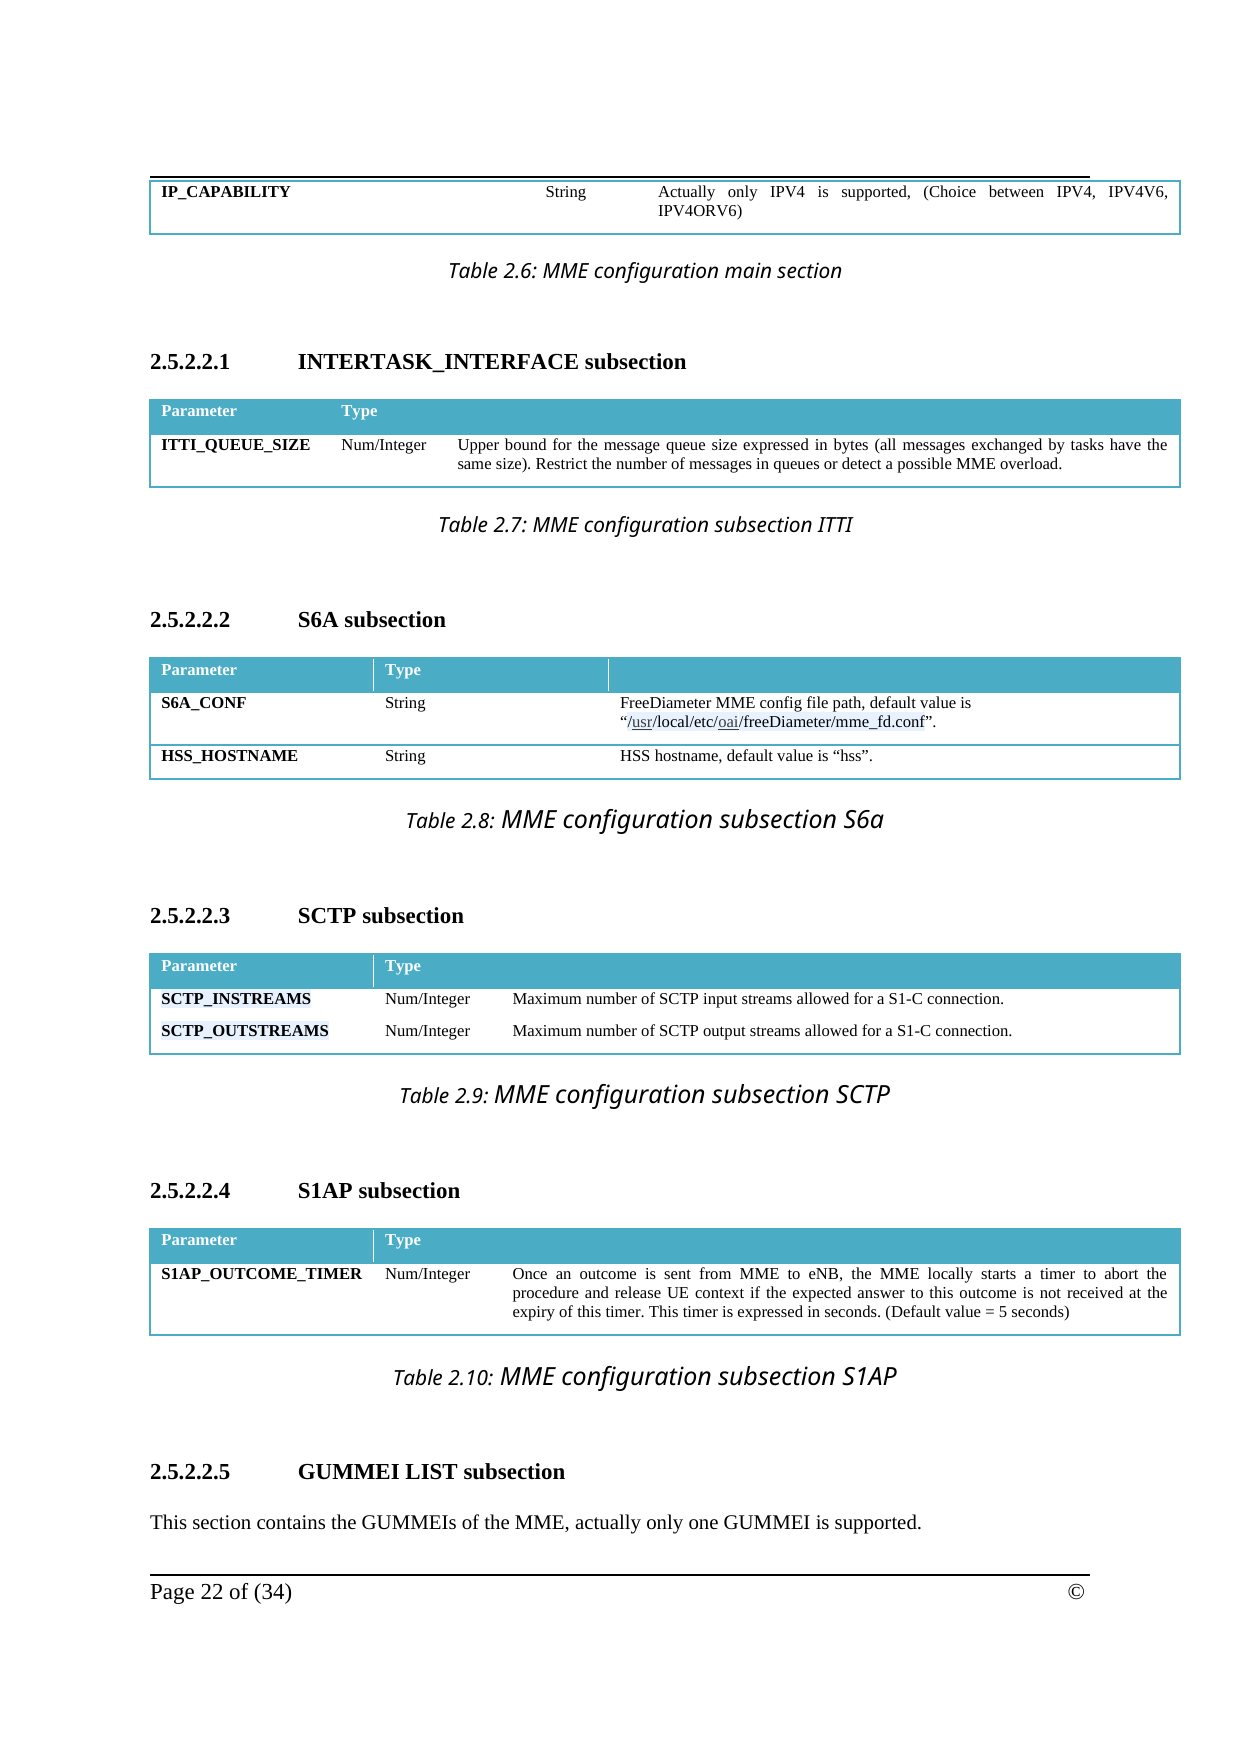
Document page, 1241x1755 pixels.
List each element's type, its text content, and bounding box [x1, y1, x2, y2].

table_header Type [374, 1230, 501, 1262]
table_cell Maximum number of SCTP input streams allowed for a S1-C connection. [501, 989, 1179, 1021]
subtitle S1AP subsection [150, 1177, 1090, 1203]
table_cell HSS_HOSTNAME [151, 746, 373, 778]
table_header Type [374, 659, 608, 691]
table_cell S1AP_OUTCOME_TIMER [151, 1264, 373, 1334]
table_header [446, 401, 1179, 433]
table_cell IP_CAPABILITY [151, 182, 534, 232]
table_cell ITTI_QUEUE_SIZE [151, 435, 330, 486]
table_cell SCTP_OUTSTREAMS [151, 1021, 373, 1052]
table_header [501, 955, 1179, 987]
table_header Type [330, 401, 446, 433]
table_header Type [374, 955, 501, 987]
subtitle SCTP subsection [150, 902, 1090, 928]
table_cell HSS hostname, default value is “hss”. [609, 746, 1179, 778]
table_cell Num/Integer [374, 989, 501, 1021]
table_cell S6A_CONF [151, 693, 373, 744]
text Table 2.6: MME configuration main section [150, 257, 1090, 285]
text Table 2.7: MME configuration subsection ITTI [150, 510, 1090, 538]
table_cell Num/Integer [374, 1021, 501, 1052]
table_header [501, 1230, 1179, 1262]
table_header [609, 659, 1179, 691]
table_cell String [534, 182, 647, 232]
table_header Parameter [151, 659, 373, 691]
table_cell Num/Integer [330, 435, 446, 486]
subtitle S6A subsection [150, 606, 1090, 632]
table_header Parameter [151, 1230, 373, 1262]
table_cell Maximum number of SCTP output streams allowed for a S1-C connection. [501, 1021, 1179, 1052]
text This section contains the GUMMEIs of the MME, actually only one GUMMEI is supported. [150, 1509, 1090, 1534]
table_header Parameter [151, 401, 330, 433]
subtitle GUMMEI LIST subsection [150, 1458, 1090, 1484]
text Table 2.10: MME configuration subsection S1AP [150, 1358, 1090, 1392]
table_header Parameter [151, 955, 373, 987]
text Table 2.9: MME configuration subsection SCTP [150, 1077, 1090, 1111]
table_cell Actually only IPV4 is supported, (Choice between IPV4, IPV4V6, IPV4ORV6) [647, 182, 1179, 232]
table_cell Upper bound for the message queue size expressed in bytes (all messages exchanged by tasks have the same size). Restrict the number of messages in queues or detect a possible MME overload. [446, 435, 1179, 486]
subtitle INTERTASK_INTERFACE subsection [150, 348, 1090, 374]
table_cell Num/Integer [374, 1264, 501, 1334]
table_cell Once an outcome is sent from MME to eNB, the MME locally starts a timer to abort the procedure and release UE context if the expected answer to this outcome is not received at the expiry of this timer. This timer is expressed in seconds. (Default value = 5 seconds) [501, 1264, 1179, 1334]
table_cell SCTP_INSTREAMS [151, 989, 373, 1021]
table_cell FreeDiameter MME config file path, default value is “/usr/local/etc/oai/freeDiameter/mme_fd.conf”. [609, 693, 1179, 744]
text Table 2.8: MME configuration subsection S6a [150, 802, 1090, 836]
table_cell String [374, 693, 608, 744]
table_cell String [374, 746, 608, 778]
